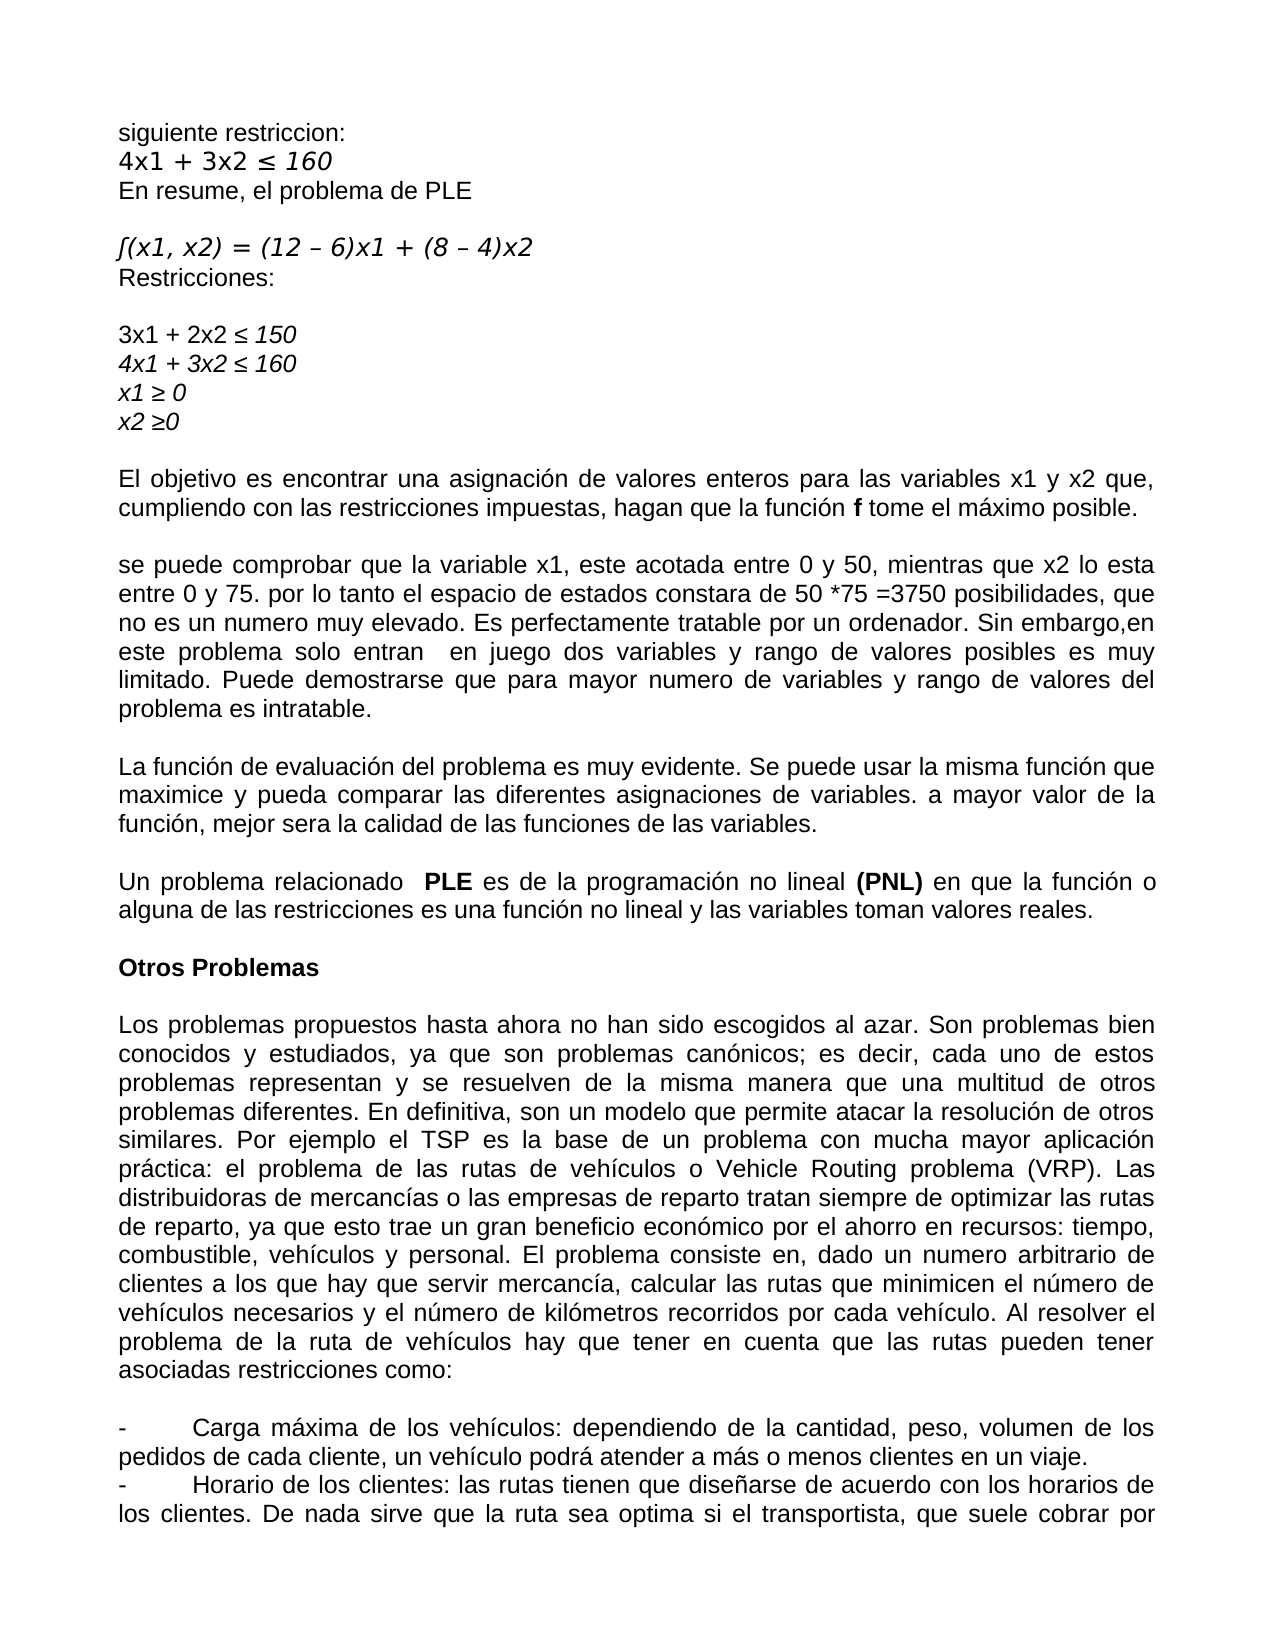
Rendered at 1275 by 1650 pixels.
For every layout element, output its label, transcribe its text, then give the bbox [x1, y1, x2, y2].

text Los problemas propuestos hasta ahora no han sido escogidos al azar. Son problemas bien conocidos y estudiados, ya que son problemas canónicos; es decir, cada uno de estos problemas representan y se resuelven de la misma manera que una multitud de otros problemas diferentes. En definitiva, son un modelo que permite atacar la resolución de otros similares. Por ejemplo el TSP es la base de un problema con mucha mayor aplicación práctica: el problema de las rutas de vehículos o Vehicle Routing problema (VRP). Las distribuidoras de mercancías o las empresas de reparto tratan siempre de optimizar las rutas de reparto, ya que esto trae un gran beneficio económico por el ahorro en recursos: tiempo, combustible, vehículos y personal. El problema consiste en, dado un numero arbitrario de clientes a los que hay que servir mercancía, calcular las rutas que minimicen el número de vehículos necesarios y el número de kilómetros recorridos por cada vehículo. Al resolver el problema de la ruta de vehículos hay que tener en cuenta que las rutas pueden tener asociadas restricciones como: [118, 1010, 1157, 1384]
text Restricciones: [118, 263, 1157, 291]
text En resume, el problema de PLE [118, 176, 1157, 205]
text 3x1 + 2x2 ≤ 150 [118, 320, 1157, 349]
text 4x1 + 3x2 ≤ 160 [118, 349, 1157, 378]
text x1 ≥ 0 [118, 378, 1157, 406]
text La función de evaluación del problema es muy evidente. Se puede usar la misma función que maximice y pueda comparar las diferentes asignaciones de variables. a mayor valor de la función, mejor sera la calidad de las funciones de las variables. [118, 751, 1157, 838]
text El objetivo es encontrar una asignación de valores enteros para las variables x1 y x2 que, cumpliendo con las restricciones impuestas, hagan que la función f tome el máximo posible. [118, 464, 1157, 521]
text - Horario de los clientes: las rutas tienen que diseñarse de acuerdo con los horarios de los clientes. De nada sirve que la ruta sea optima si el transportista, que suele cobrar por [118, 1470, 1157, 1528]
text se puede comprobar que la variable x1, este acotada entre 0 y 50, mientras que x2 lo esta entre 0 y 75. por lo tanto el espacio de estados constara de 50 *75 =3750 posibilidades, que no es un numero muy elevado. Es perfectamente tratable por un ordenador. Sin embargo,en este problema solo entran en juego dos variables y rango de valores posibles es muy limitado. Puede demostrarse que para mayor numero de variables y rango de valores del problema es intratable. [118, 550, 1157, 723]
text ʃ(x1, x2) = (12 – 6)x1 + (8 – 4)x2 [118, 233, 1157, 263]
text Otros Problemas [118, 953, 1157, 981]
text Un problema relacionado PLE es de la programación no lineal (PNL) en que la función o alguna de las restricciones es una función no lineal y las variables toman valores reales. [118, 866, 1157, 924]
text x2 ≥0 [118, 406, 1157, 435]
text 4x1 + 3x2 ≤ 160 [118, 147, 1157, 176]
text siguiente restriccion: [118, 118, 1157, 147]
text - Carga máxima de los vehículos: dependiendo de la cantidad, peso, volumen de los pedidos de cada cliente, un vehículo podrá atender a más o menos clientes en un viaje. [118, 1413, 1157, 1470]
